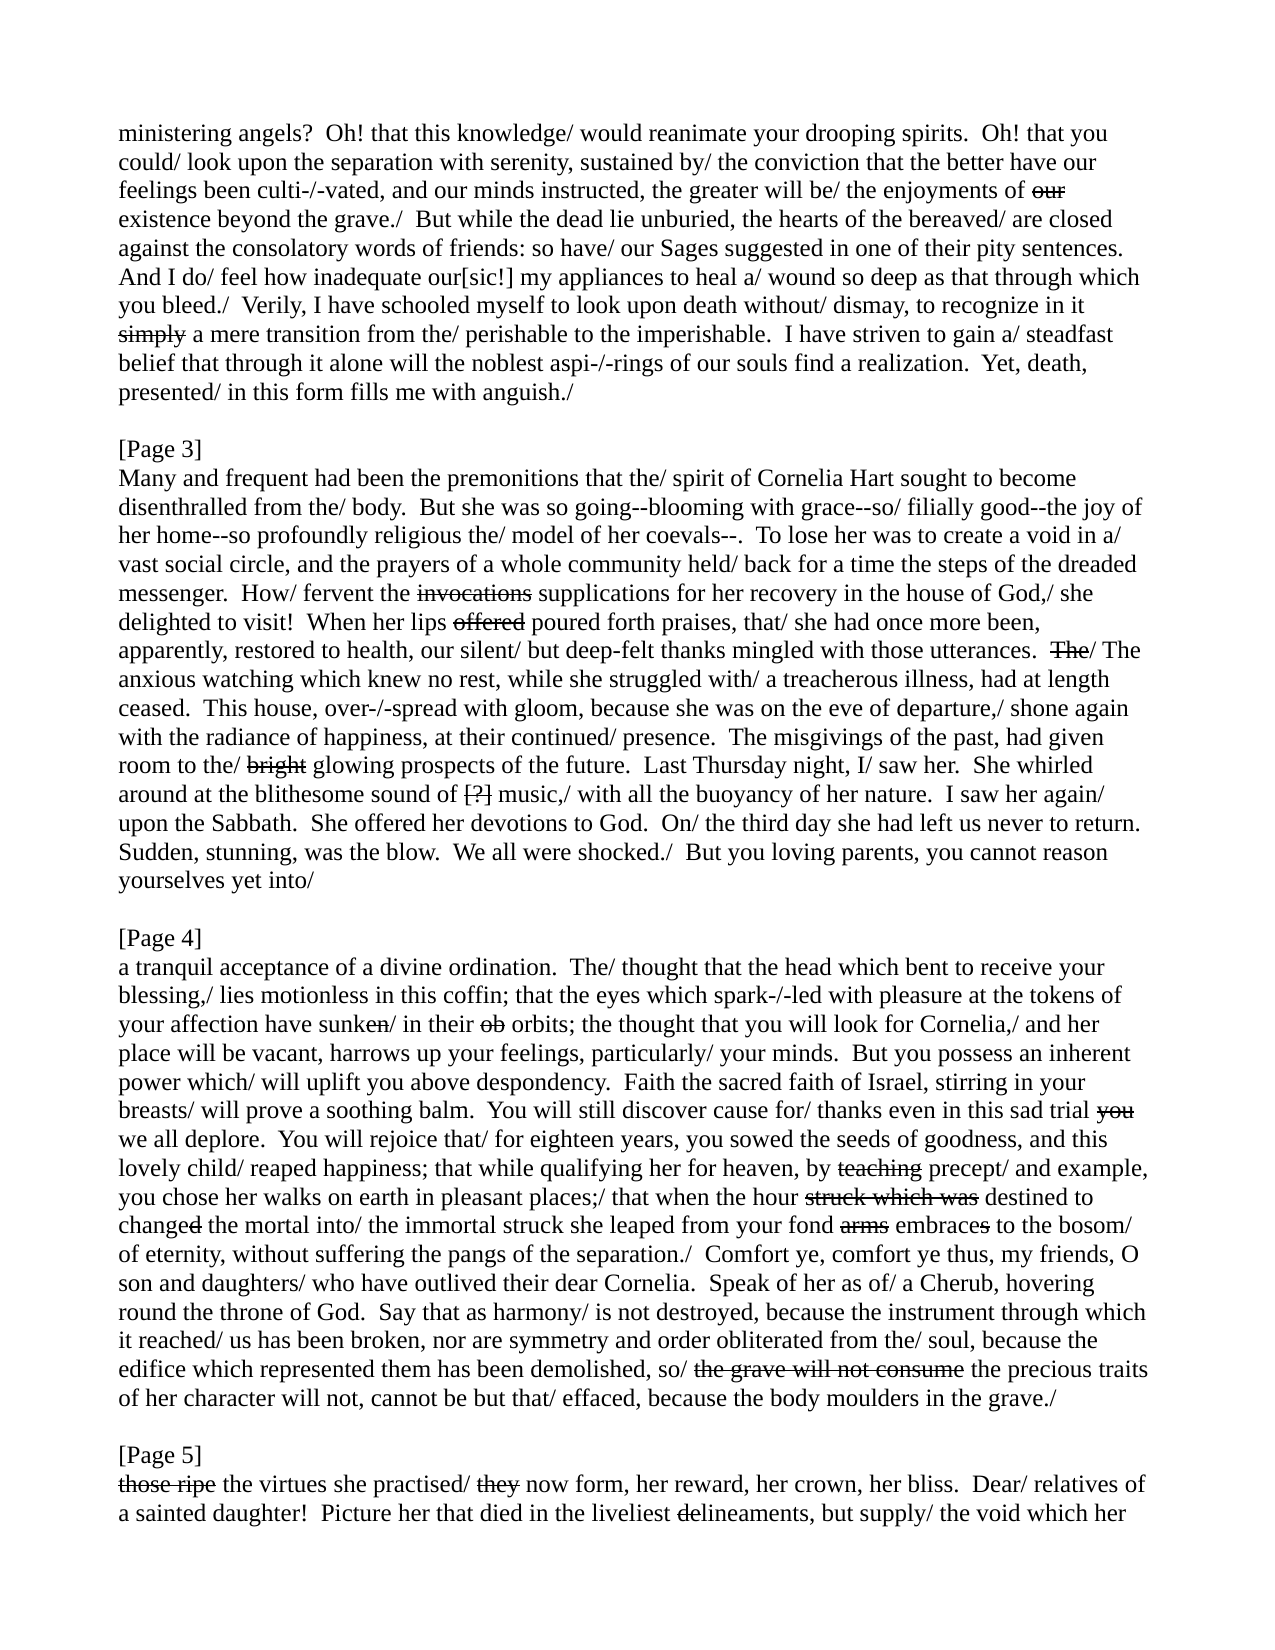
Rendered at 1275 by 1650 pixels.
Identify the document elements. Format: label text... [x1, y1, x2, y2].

text a tranquil acceptance of a divine ordination. The/ thought that the head which bent to receive your blessing,/ lies motionless in this coffin; that the eyes which spark-/-led with pleasure at the tokens of your affection have sunken/ in their ob orbits; the thought that you will look for Cornelia,/ and her place will be vacant, harrows up your feelings, particularly/ your minds. But you possess an inherent power which/ will uplift you above despondency. Faith the sacred faith of Israel, stirring in your breasts/ will prove a soothing balm. You will still discover cause for/ thanks even in this sad trial you we all deplore. You will rejoice that/ for eighteen years, you sowed the seeds of goodness, and this lovely child/ reaped happiness; that while qualifying her for heaven, by teaching precept/ and example, you chose her walks on earth in pleasant places;/ that when the hour struck which was destined to changed the mortal into/ the immortal struck she leaped from your fond arms embraces to the bosom/ of eternity, without suffering the pangs of the separation./ Comfort ye, comfort ye thus, my friends, O son and daughters/ who have outlived their dear Cornelia. Speak of her as of/ a Cherub, hovering round the throne of God. Say that as harmony/ is not destroyed, because the instrument through which it reached/ us has been broken, nor are symmetry and order obliterated from the/ soul, because the edifice which represented them has been demolished, so/ the grave will not consume the precious traits of her character will not, cannot be but that/ effaced, because the body moulders in the grave./ [118, 952, 1157, 1412]
text [Page 3] [118, 434, 1157, 463]
text ministering angels? Oh! that this knowledge/ would reanimate your drooping spirits. Oh! that you could/ look upon the separation with serenity, sustained by/ the conviction that the better have our feelings been culti-/-vated, and our minds instructed, the greater will be/ the enjoyments of our existence beyond the grave./ But while the dead lie unburied, the hearts of the bereaved/ are closed against the consolatory words of friends: so have/ our Sages suggested in one of their pity sentences. And I do/ feel how inadequate our[sic!] my appliances to heal a/ wound so deep as that through which you bleed./ Verily, I have schooled myself to look upon death without/ dismay, to recognize in it simply a mere transition from the/ perishable to the imperishable. I have striven to gain a/ steadfast belief that through it alone will the noblest aspi-/-rings of our souls find a realization. Yet, death, presented/ in this form fills me with anguish./ [118, 118, 1157, 406]
text [Page 4] [118, 923, 1157, 952]
text those ripe the virtues she practised/ they now form, her reward, her crown, her bliss. Dear/ relatives of a sainted daughter! Picture her that died in the liveliest delineaments, but supply/ the void which her [118, 1469, 1157, 1527]
text [Page 5] [118, 1441, 1157, 1469]
text Many and frequent had been the premonitions that the/ spirit of Cornelia Hart sought to become disenthralled from the/ body. But she was so going--blooming with grace--so/ filially good--the joy of her home--so profoundly religious the/ model of her coevals--. To lose her was to create a void in a/ vast social circle, and the prayers of a whole community held/ back for a time the steps of the dreaded messenger. How/ fervent the invocations supplications for her recovery in the house of God,/ she delighted to visit! When her lips offered poured forth praises, that/ she had once more been, apparently, restored to health, our silent/ but deep-felt thanks mingled with those utterances. The/ The anxious watching which knew no rest, while she struggled with/ a treacherous illness, had at length ceased. This house, over-/-spread with gloom, because she was on the eve of departure,/ shone again with the radiance of happiness, at their continued/ presence. The misgivings of the past, had given room to the/ bright glowing prospects of the future. Last Thursday night, I/ saw her. She whirled around at the blithesome sound of [?] music,/ with all the buoyancy of her nature. I saw her again/ upon the Sabbath. She offered her devotions to God. On/ the third day she had left us never to return. Sudden, stunning, was the blow. We all were shocked./ But you loving parents, you cannot reason yourselves yet into/ [118, 463, 1157, 894]
